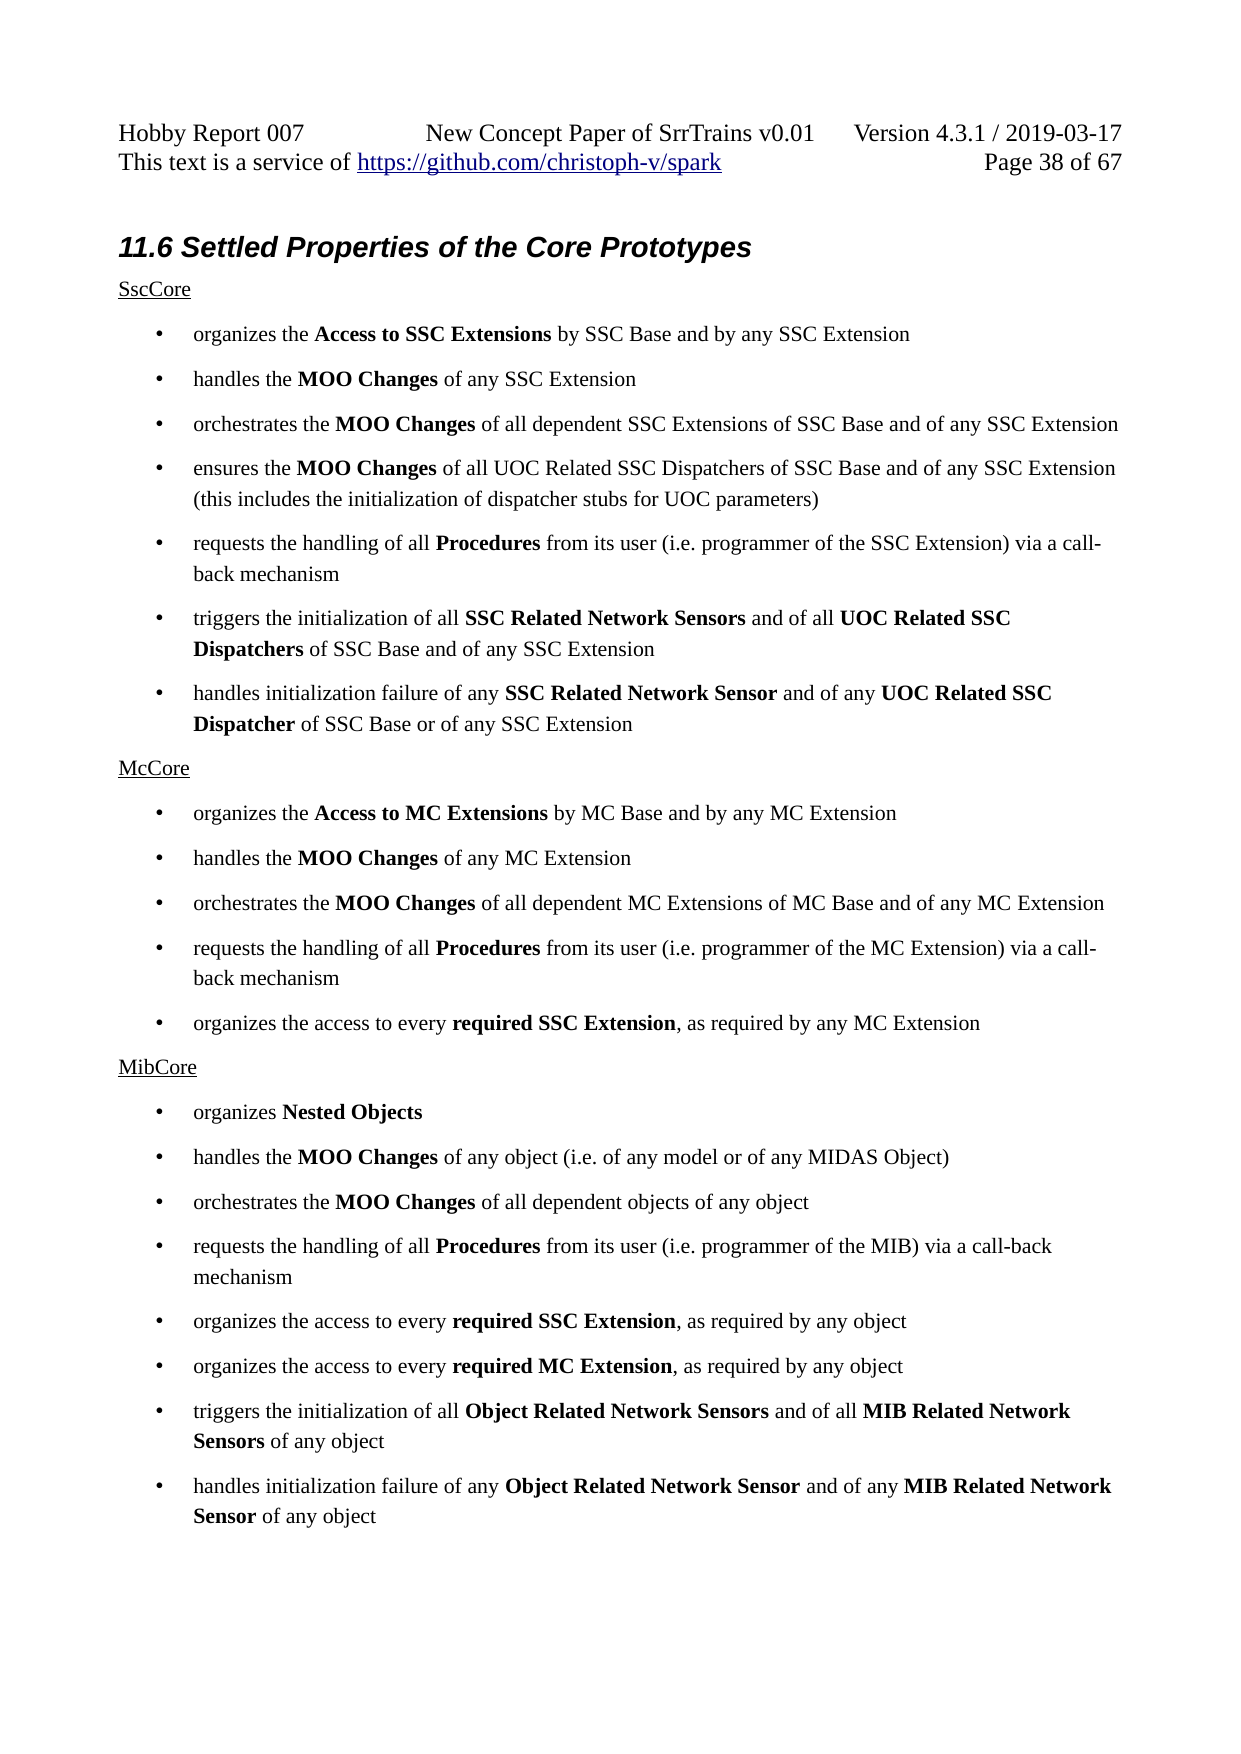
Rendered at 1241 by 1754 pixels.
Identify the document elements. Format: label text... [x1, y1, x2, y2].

list requests the handling of all Procedures from its user (i.e. programmer of the MIB) via a call-back mechanism [156, 1233, 1122, 1289]
subtitle 11.6 Settled Properties of the Core Prototypes [118, 230, 1122, 264]
list triggers the initialization of all SSC Related Network Sensors and of all UOC Related SSC Dispatchers of SSC Base and of any SSC Extension [156, 605, 1122, 661]
list handles the MOO Changes of any MC Extension [156, 845, 1122, 870]
text SscCore [118, 276, 1122, 301]
list organizes the Access to SSC Extensions by SSC Base and by any SSC Extension [156, 321, 1122, 346]
list handles initialization failure of any Object Related Network Sensor and of any MIB Related Network Sensor of any object [156, 1473, 1122, 1528]
text MibCore [118, 1054, 1122, 1079]
list organizes the access to every required SSC Extension, as required by any object [156, 1308, 1122, 1334]
list organizes Nested Objects [156, 1099, 1122, 1124]
list ensures the MOO Changes of all UOC Related SSC Dispatchers of SSC Base and of any SSC Extension (this includes the initialization of dispatcher stubs for UOC parameters) [156, 455, 1122, 511]
list orchestrates the MOO Changes of all dependent SSC Extensions of SSC Base and of any SSC Extension [156, 411, 1122, 436]
list orchestrates the MOO Changes of all dependent MC Extensions of MC Base and of any MC Extension [156, 890, 1122, 915]
text McCore [118, 755, 1122, 781]
list handles initialization failure of any SSC Related Network Sensor and of any UOC Related SSC Dispatcher of SSC Base or of any SSC Extension [156, 680, 1122, 736]
list triggers the initialization of all Object Related Network Sensors and of all MIB Related Network Sensors of any object [156, 1398, 1122, 1453]
list organizes the Access to MC Extensions by MC Base and by any MC Extension [156, 800, 1122, 825]
list handles the MOO Changes of any object (i.e. of any model or of any MIDAS Object) [156, 1144, 1122, 1169]
list organizes the access to every required SSC Extension, as required by any MC Extension [156, 1009, 1122, 1035]
list requests the handling of all Procedures from its user (i.e. programmer of the MC Extension) via a call-back mechanism [156, 934, 1122, 990]
list orchestrates the MOO Changes of all dependent objects of any object [156, 1189, 1122, 1214]
list handles the MOO Changes of any SSC Extension [156, 366, 1122, 391]
list organizes the access to every required MC Extension, as required by any object [156, 1353, 1122, 1378]
list requests the handling of all Procedures from its user (i.e. programmer of the SSC Extension) via a call-back mechanism [156, 530, 1122, 586]
